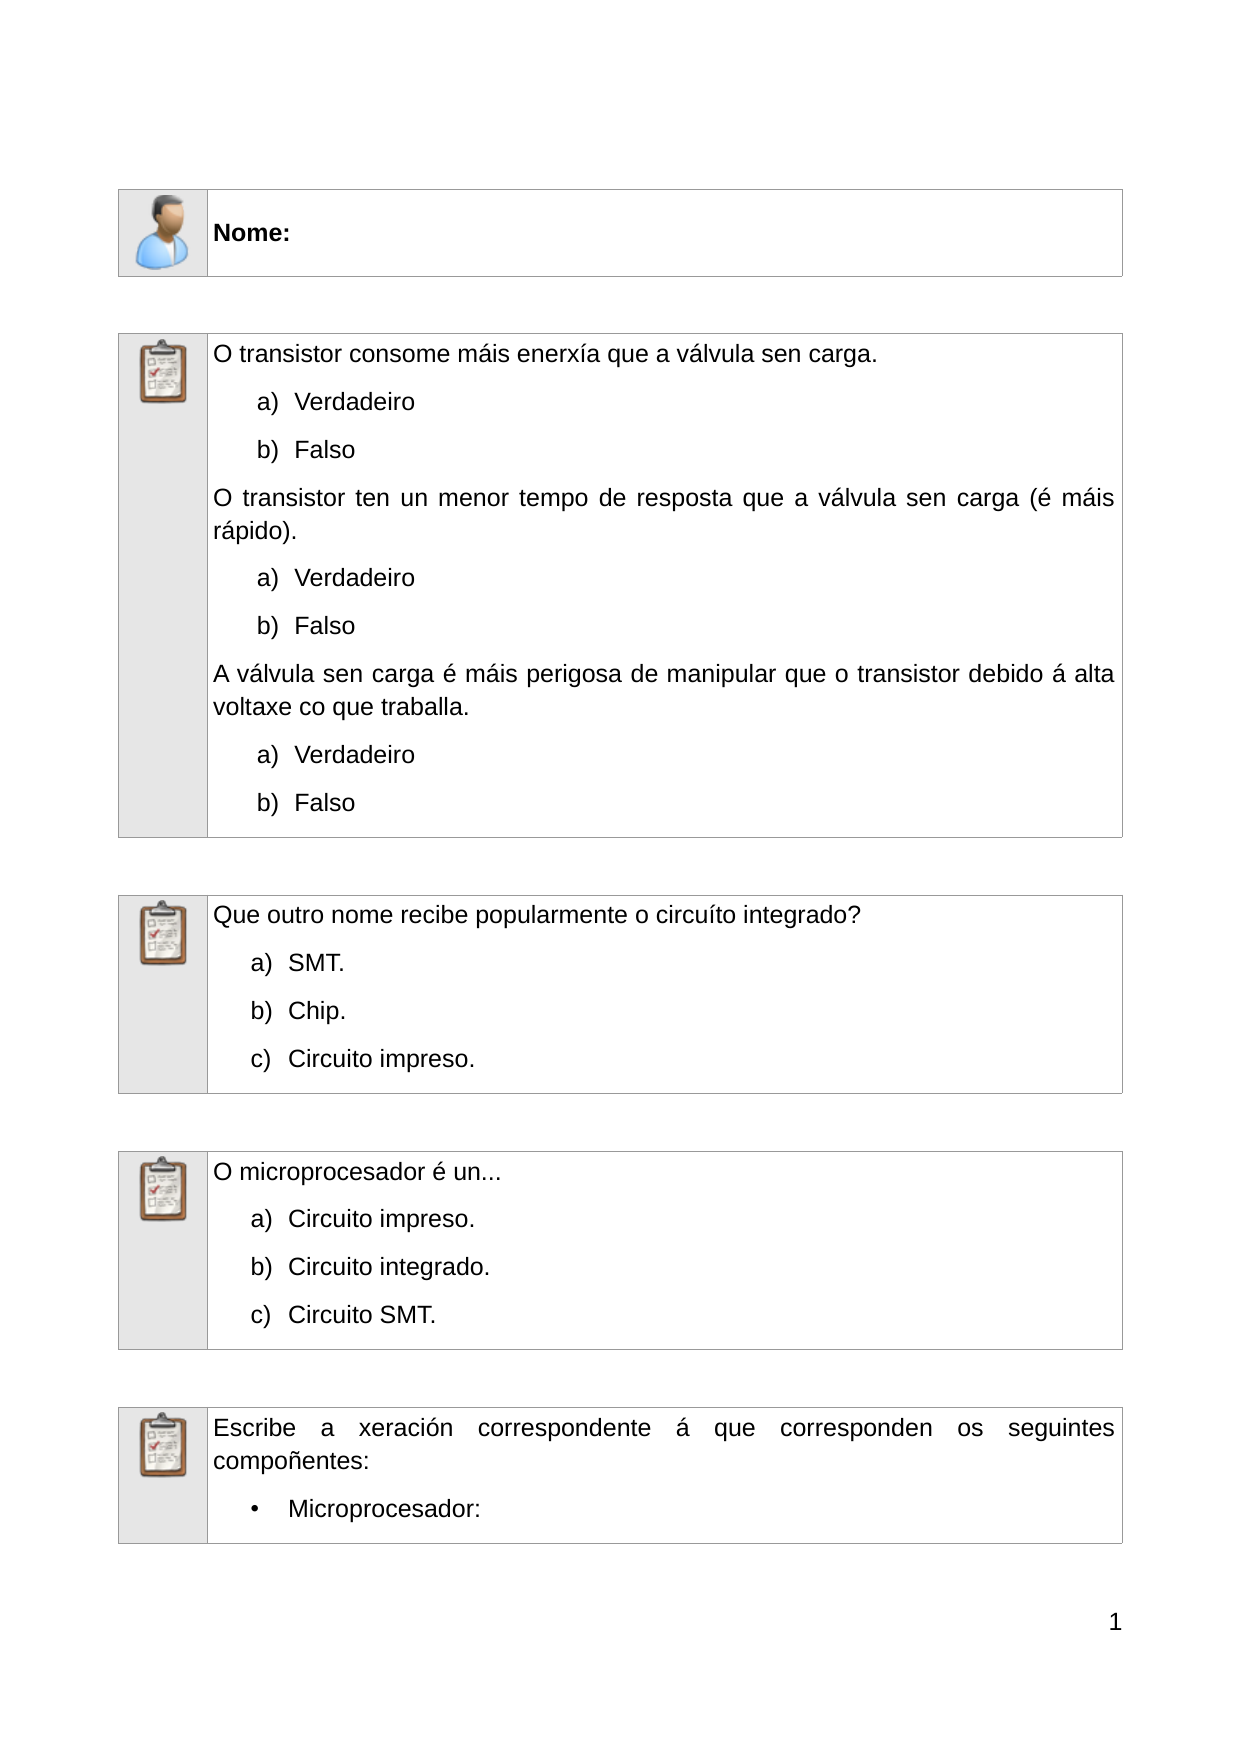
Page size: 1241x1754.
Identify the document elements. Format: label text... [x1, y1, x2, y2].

table_header [119, 1152, 207, 1349]
picture [130, 1412, 195, 1478]
table_header Nome: [208, 190, 1122, 276]
table_header Que outro nome recibe popularmente o circuíto integrado? SMT. Chip. Circuito impreso. [208, 896, 1122, 1093]
table_header [119, 1408, 207, 1543]
table_header Escribe a xeración correspondente á que corresponden os seguintes compoñentes: Microprocesador: Válvula sen carga: Transistor: Circuito integrado: Robots: [208, 1408, 1122, 1543]
table_header [119, 896, 207, 1093]
picture [130, 900, 195, 966]
table_header [119, 334, 207, 837]
picture [130, 339, 195, 404]
table_header O microprocesador é un... Circuito impreso. Circuito integrado. Circuito SMT. [208, 1152, 1122, 1349]
table_header [119, 190, 207, 276]
table_header O transistor consome máis enerxía que a válvula sen carga. Verdadeiro Falso O transistor ten un menor tempo de resposta que a válvula sen carga (é máis rápido). Verdadeiro Falso A válvula sen carga é máis perigosa de manipular que o transistor debido á alta voltaxe co que traballa. Verdadeiro Falso [208, 334, 1122, 837]
picture [130, 1156, 195, 1222]
picture [125, 195, 201, 270]
